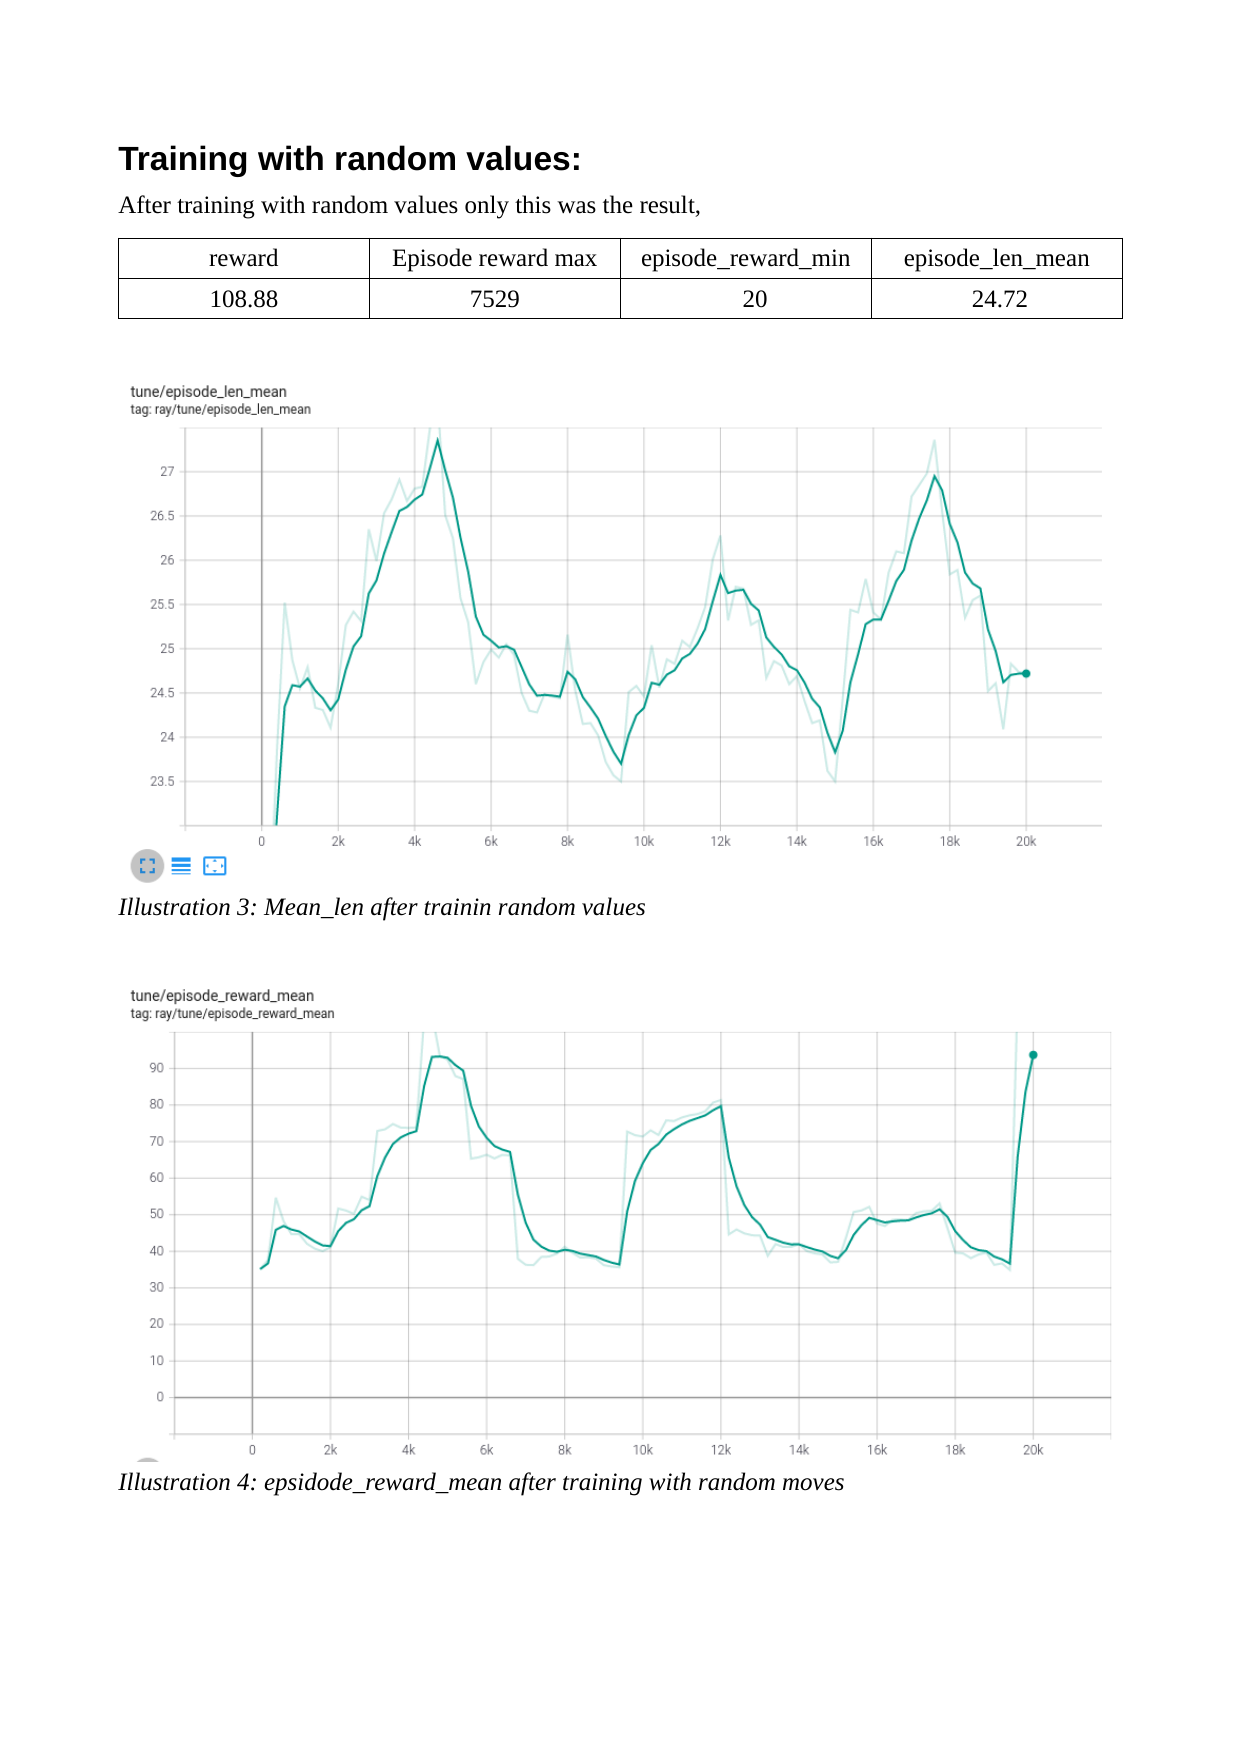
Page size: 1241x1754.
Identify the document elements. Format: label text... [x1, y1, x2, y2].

table_header episode_reward_min [621, 239, 871, 278]
table_header reward [119, 239, 369, 278]
table_cell 108.88 [119, 279, 369, 318]
table_header Episode reward max [370, 239, 620, 278]
text Illustration 3: Mean_len after trainin random values [118, 887, 1122, 920]
subtitle Training with random values: [118, 139, 1122, 178]
table_cell 20 [621, 279, 871, 318]
table_header episode_len_mean [872, 239, 1122, 278]
picture [118, 984, 1123, 1462]
table_cell 7529 [370, 279, 620, 318]
table_cell 24.72 [872, 279, 1122, 318]
text After training with random values only this was the result, [118, 190, 1122, 219]
text Illustration 4: epsidode_reward_mean after training with random moves [118, 1462, 1122, 1495]
picture [118, 378, 1123, 887]
